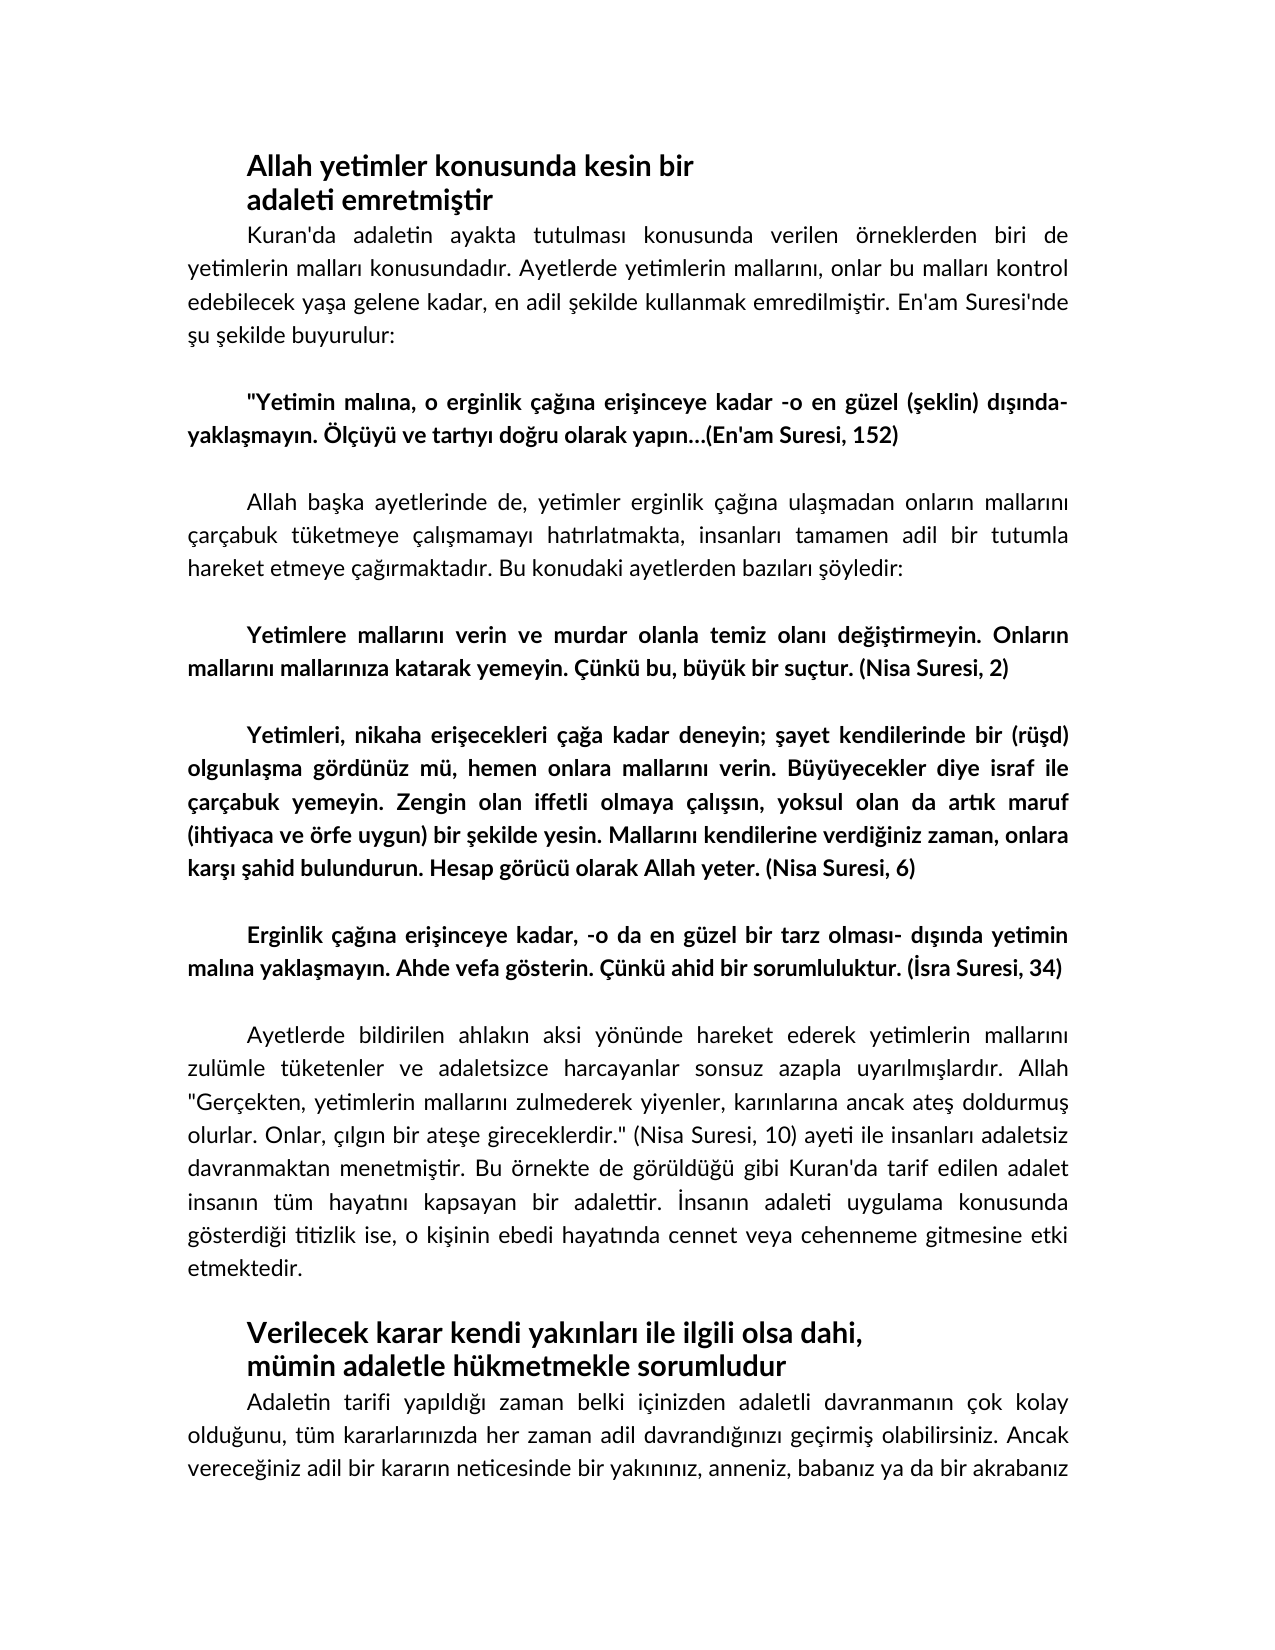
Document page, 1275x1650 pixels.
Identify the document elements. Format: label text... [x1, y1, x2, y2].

text "Yetimin malına, o erginlik çağına erişinceye kadar -o en güzel (şeklin) dışında- yaklaşmayın. Ölçüyü ve tartıyı doğru olarak yapın…(En'am Suresi, 152) [187, 383, 1070, 450]
text adaleti emretmiştir [187, 183, 1070, 217]
text Verilecek karar kendi yakınları ile ilgili olsa dahi, [187, 1317, 1070, 1350]
text Allah yetimler konusunda kesin bir [187, 150, 1070, 183]
text Allah başka ayetlerinde de, yetimler erginlik çağına ulaşmadan onların mallarını çarçabuk tüketmeye çalışmamayı hatırlatmakta, insanları tamamen adil bir tutumla hareket etmeye çağırmaktadır. Bu konudaki ayetlerden bazıları şöyledir: [187, 483, 1070, 583]
text Ayetlerde bildirilen ahlakın aksi yönünde hareket ederek yetimlerin mallarını zulümle tüketenler ve adaletsizce harcayanlar sonsuz azapla uyarılmışlardır. Allah "Gerçekten, yetimlerin mallarını zulmederek yiyenler, karınlarına ancak ateş doldurmuş olurlar. Onlar, çılgın bir ateşe gireceklerdir." (Nisa Suresi, 10) ayeti ile insanları adaletsiz davranmaktan menetmiştir. Bu örnekte de görüldüğü gibi Kuran'da tarif edilen adalet insanın tüm hayatını kapsayan bir adalettir. İnsanın adaleti uygulama konusunda gösterdiği titizlik ise, o kişinin ebedi hayatında cennet veya cehenneme gitmesine etki etmektedir. [187, 1017, 1070, 1283]
text mümin adaletle hükmetmekle sorumludur [187, 1350, 1070, 1383]
text Kuran'da adaletin ayakta tutulması konusunda verilen örneklerden biri de yetimlerin malları konusundadır. Ayetlerde yetimlerin mallarını, onlar bu malları kontrol edebilecek yaşa gelene kadar, en adil şekilde kullanmak emredilmiştir. En'am Suresi'nde şu şekilde buyurulur: [187, 217, 1070, 350]
text Erginlik çağına erişinceye kadar, -o da en güzel bir tarz olması- dışında yetimin malına yaklaşmayın. Ahde vefa gösterin. Çünkü ahid bir sorumluluktur. (İsra Suresi, 34) [187, 917, 1070, 983]
text Yetimlere mallarını verin ve murdar olanla temiz olanı değiştirmeyin. Onların mallarını mallarınıza katarak yemeyin. Çünkü bu, büyük bir suçtur. (Nisa Suresi, 2) [187, 617, 1070, 683]
text Adaletin tarifi yapıldığı zaman belki içinizden adaletli davranmanın çok kolay olduğunu, tüm kararlarınızda her zaman adil davrandığınızı geçirmiş olabilirsiniz. Ancak vereceğiniz adil bir kararın neticesinde bir yakınınız, anneniz, babanız ya da bir akrabanız [187, 1383, 1070, 1483]
text Yetimleri, nikaha erişecekleri çağa kadar deneyin; şayet kendilerinde bir (rüşd) olgunlaşma gördünüz mü, hemen onlara mallarını verin. Büyüyecekler diye israf ile çarçabuk yemeyin. Zengin olan iffetli olmaya çalışsın, yoksul olan da artık maruf (ihtiyaca ve örfe uygun) bir şekilde yesin. Mallarını kendilerine verdiğiniz zaman, onlara karşı şahid bulundurun. Hesap görücü olarak Allah yeter. (Nisa Suresi, 6) [187, 717, 1070, 883]
